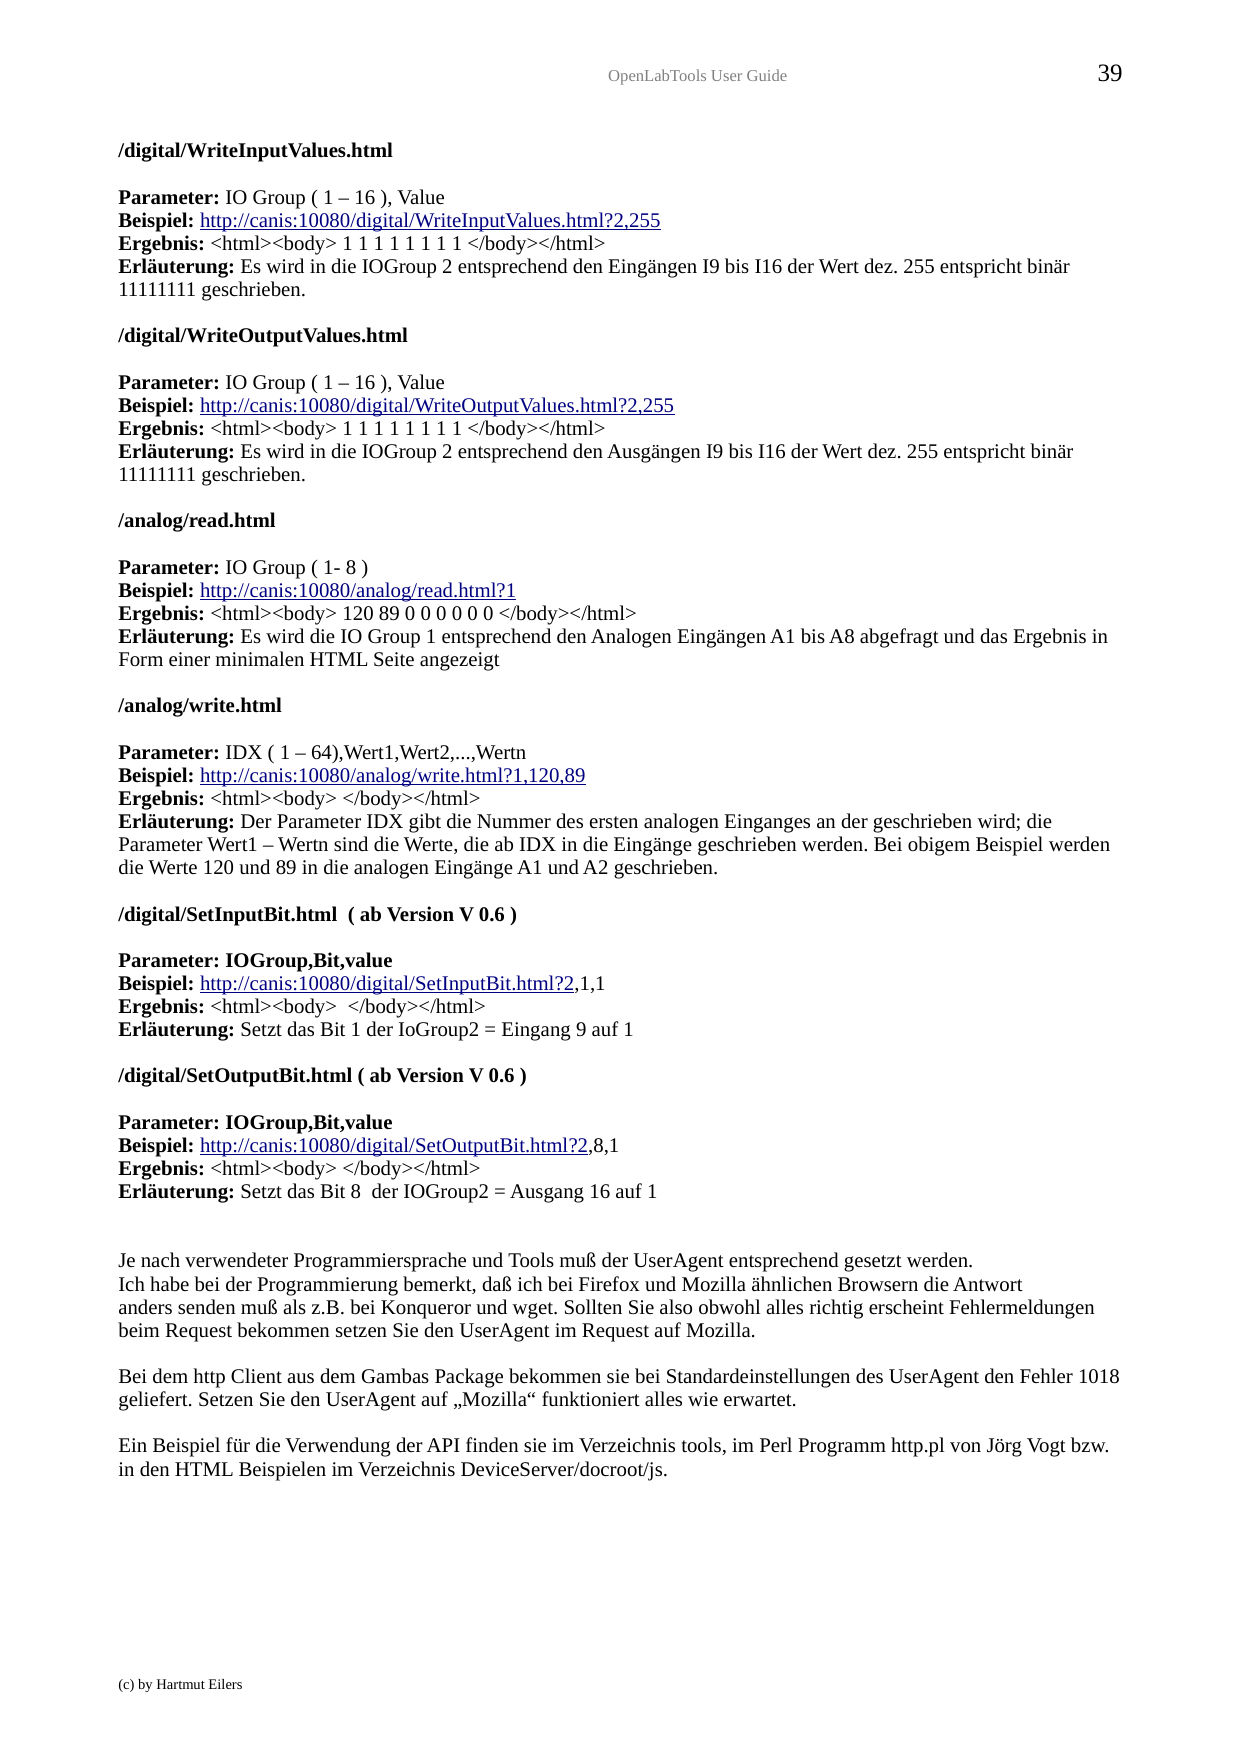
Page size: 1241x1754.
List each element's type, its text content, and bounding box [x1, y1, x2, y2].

text Beispiel: http://canis:10080/analog/write.html?1,120,89 [118, 764, 1122, 787]
text Ergebnis: <html><body> 1 1 1 1 1 1 1 1 </body></html> [118, 417, 1122, 440]
text Beispiel: http://canis:10080/digital/WriteOutputValues.html?2,255 [118, 394, 1122, 417]
text /analog/write.html [118, 694, 1122, 717]
text /digital/SetOutputBit.html ( ab Version V 0.6 ) [118, 1064, 1122, 1087]
text Parameter: IO Group ( 1- 8 ) [118, 556, 1122, 579]
text /analog/read.html [118, 509, 1122, 532]
text Ich habe bei der Programmierung bemerkt, daß ich bei Firefox und Mozilla ähnlichen Browsern die Antwort [118, 1272, 1122, 1296]
text geliefert. Setzen Sie den UserAgent auf „Mozilla“ funktioniert alles wie erwartet. [118, 1388, 1122, 1411]
text Bei dem http Client aus dem Gambas Package bekommen sie bei Standardeinstellungen des UserAgent den Fehler 1018 [118, 1365, 1122, 1388]
text Ergebnis: <html><body> 1 1 1 1 1 1 1 1 </body></html> [118, 232, 1122, 255]
text Erläuterung: Der Parameter IDX gibt die Nummer des ersten analogen Einganges an der geschrieben wird; die Parameter Wert1 – Wertn sind die Werte, die ab IDX in die Eingänge geschrieben werden. Bei obigem Beispiel werden die Werte 120 und 89 in die analogen Eingänge A1 und A2 geschrieben. [118, 810, 1122, 879]
text Beispiel: http://canis:10080/digital/SetOutputBit.html?2,8,1 [118, 1134, 1122, 1157]
text Erläuterung: Es wird in die IOGroup 2 entsprechend den Ausgängen I9 bis I16 der Wert dez. 255 entspricht binär 11111111 geschrieben. [118, 440, 1122, 486]
text Ergebnis: <html><body> </body></html> [118, 787, 1122, 810]
text Parameter: IO Group ( 1 – 16 ), Value [118, 371, 1122, 394]
text Beispiel: http://canis:10080/digital/SetInputBit.html?2,1,1 [118, 972, 1122, 995]
text Ein Beispiel für die Verwendung der API finden sie im Verzeichnis tools, im Perl Programm http.pl von Jörg Vogt bzw. in den HTML Beispielen im Verzeichnis DeviceServer/docroot/js. [118, 1434, 1122, 1481]
text Erläuterung: Es wird in die IOGroup 2 entsprechend den Eingängen I9 bis I16 der Wert dez. 255 entspricht binär 11111111 geschrieben. [118, 255, 1122, 301]
text Beispiel: http://canis:10080/analog/read.html?1 [118, 579, 1122, 602]
text Parameter: IO Group ( 1 – 16 ), Value [118, 186, 1122, 209]
text Erläuterung: Setzt das Bit 1 der IoGroup2 = Eingang 9 auf 1 [118, 1018, 1122, 1041]
text Beispiel: http://canis:10080/digital/WriteInputValues.html?2,255 [118, 209, 1122, 232]
text Ergebnis: <html><body> </body></html> [118, 1157, 1122, 1180]
text Ergebnis: <html><body> </body></html> [118, 995, 1122, 1018]
text Je nach verwendeter Programmiersprache und Tools muß der UserAgent entsprechend gesetzt werden. [118, 1249, 1122, 1272]
text Parameter: IOGroup,Bit,value [118, 1111, 1122, 1134]
text /digital/SetInputBit.html ( ab Version V 0.6 ) [118, 902, 1122, 926]
text Erläuterung: Es wird die IO Group 1 entsprechend den Analogen Eingängen A1 bis A8 abgefragt und das Ergebnis in Form einer minimalen HTML Seite angezeigt [118, 625, 1122, 671]
text Erläuterung: Setzt das Bit 8 der IOGroup2 = Ausgang 16 auf 1 [118, 1180, 1122, 1203]
text /digital/WriteInputValues.html [118, 139, 1122, 162]
text anders senden muß als z.B. bei Konqueror und wget. Sollten Sie also obwohl alles richtig erscheint Fehlermeldungen [118, 1296, 1122, 1319]
text /digital/WriteOutputValues.html [118, 324, 1122, 347]
text Parameter: IDX ( 1 – 64),Wert1,Wert2,...,Wertn [118, 741, 1122, 764]
text Parameter: IOGroup,Bit,value [118, 949, 1122, 972]
text Ergebnis: <html><body> 120 89 0 0 0 0 0 0 </body></html> [118, 602, 1122, 625]
text beim Request bekommen setzen Sie den UserAgent im Request auf Mozilla. [118, 1319, 1122, 1342]
